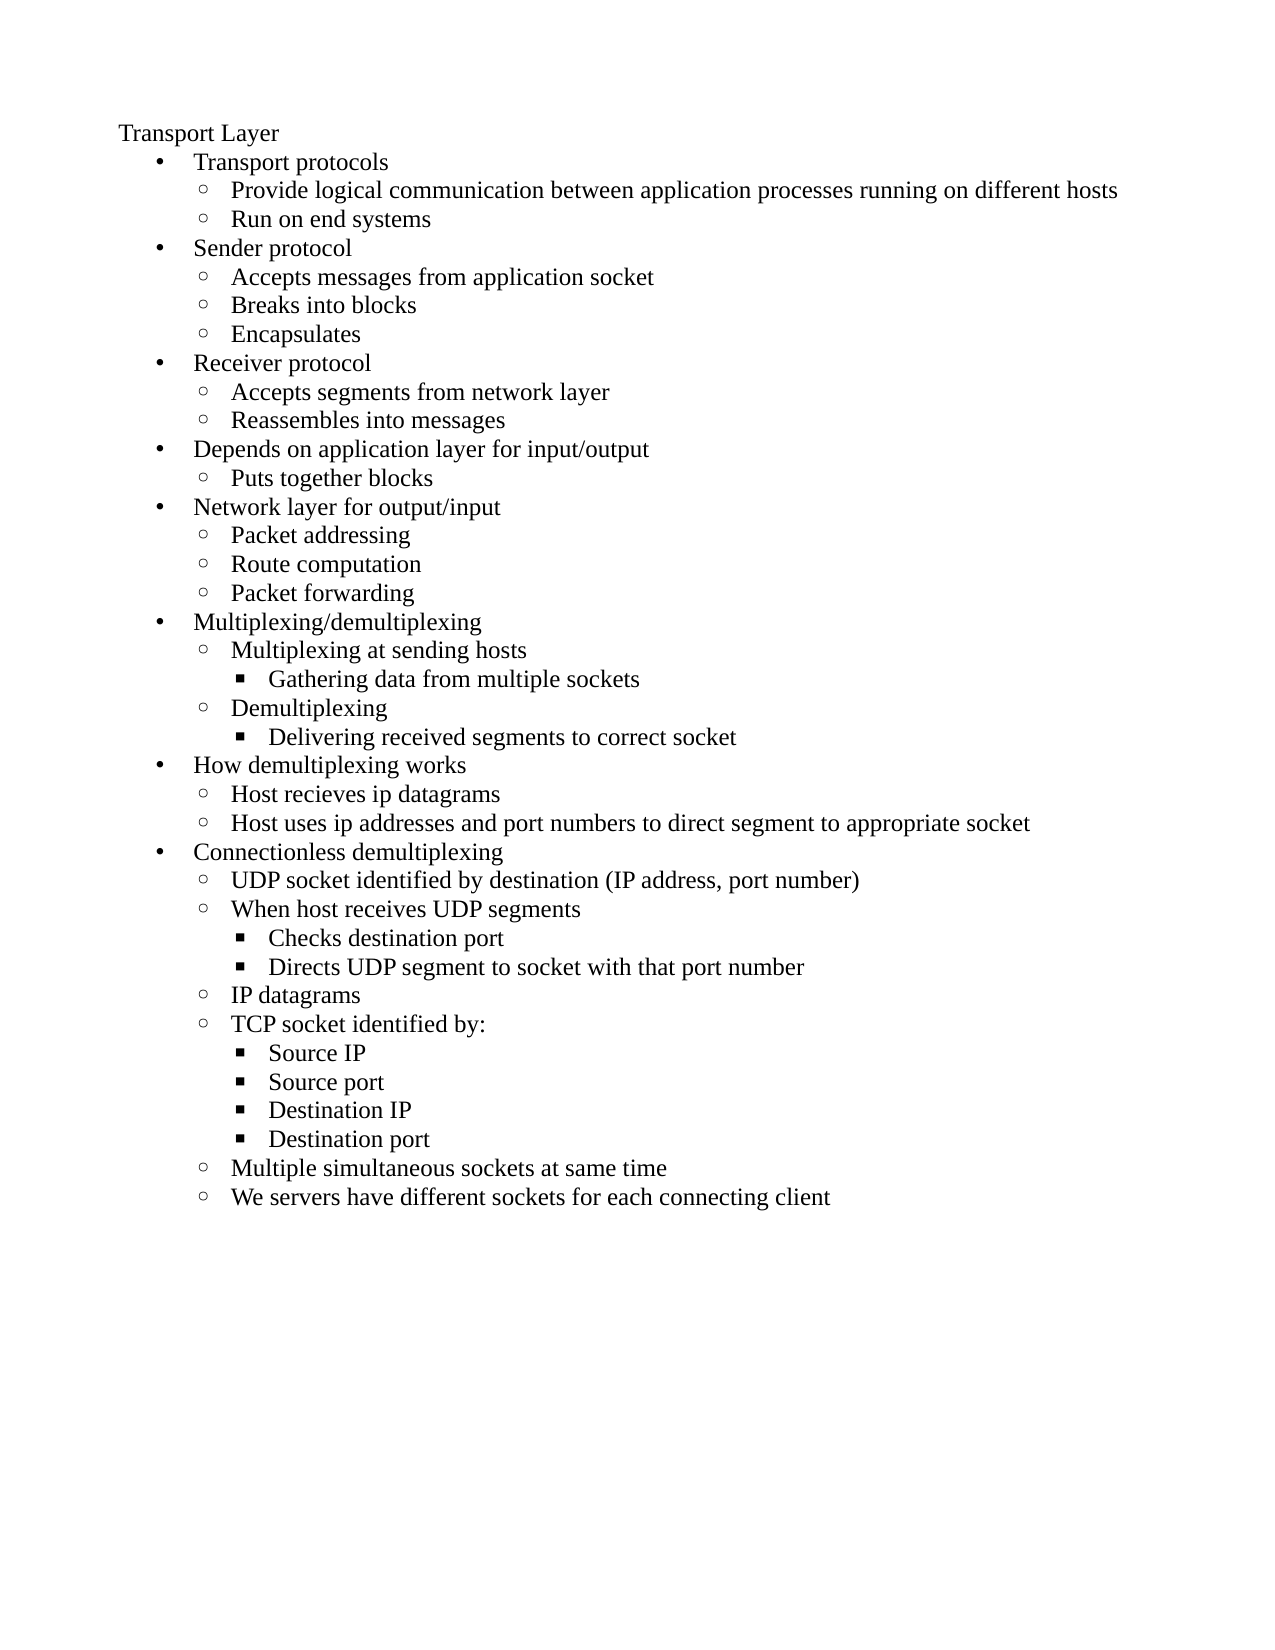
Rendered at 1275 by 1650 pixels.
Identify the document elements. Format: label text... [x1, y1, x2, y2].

list UDP socket identified by destination (IP address, port number) [193, 866, 1157, 894]
list Host recieves ip datagrams [193, 779, 1157, 808]
list Source port [231, 1067, 1157, 1096]
list Breaks into blocks [193, 291, 1157, 319]
list Accepts segments from network layer [193, 377, 1157, 406]
list When host receives UDP segments [193, 894, 1157, 923]
list IP datagrams [193, 981, 1157, 1009]
list Multiplexing/demultiplexing [156, 607, 1157, 636]
list Packet forwarding [193, 578, 1157, 607]
list Reassembles into messages [193, 406, 1157, 434]
list Run on end systems [193, 204, 1157, 233]
list We servers have different sockets for each connecting client [193, 1182, 1157, 1211]
list Accepts messages from application socket [193, 262, 1157, 291]
list Encapsulates [193, 319, 1157, 348]
list Destination IP [231, 1096, 1157, 1124]
list Receiver protocol [156, 348, 1157, 377]
list Destination port [231, 1124, 1157, 1153]
list Depends on application layer for input/output [156, 434, 1157, 463]
list How demultiplexing works [156, 751, 1157, 779]
list Gathering data from multiple sockets [231, 664, 1157, 693]
list Provide logical communication between application processes running on different hosts [193, 176, 1157, 204]
list Delivering received segments to correct socket [231, 722, 1157, 751]
list Demultiplexing [193, 693, 1157, 722]
list Sender protocol [156, 233, 1157, 262]
list Source IP [231, 1038, 1157, 1067]
list Packet addressing [193, 521, 1157, 549]
list Multiple simultaneous sockets at same time [193, 1153, 1157, 1182]
list Host uses ip addresses and port numbers to direct segment to appropriate socket [193, 808, 1157, 837]
text Transport Layer [118, 118, 1157, 147]
list Checks destination port [231, 923, 1157, 952]
list Puts together blocks [193, 463, 1157, 492]
list Directs UDP segment to socket with that port number [231, 952, 1157, 981]
list Route computation [193, 549, 1157, 578]
list TCP socket identified by: [193, 1009, 1157, 1038]
list Network layer for output/input [156, 492, 1157, 521]
list Multiplexing at sending hosts [193, 636, 1157, 664]
list Connectionless demultiplexing [156, 837, 1157, 866]
list Transport protocols [156, 147, 1157, 176]
